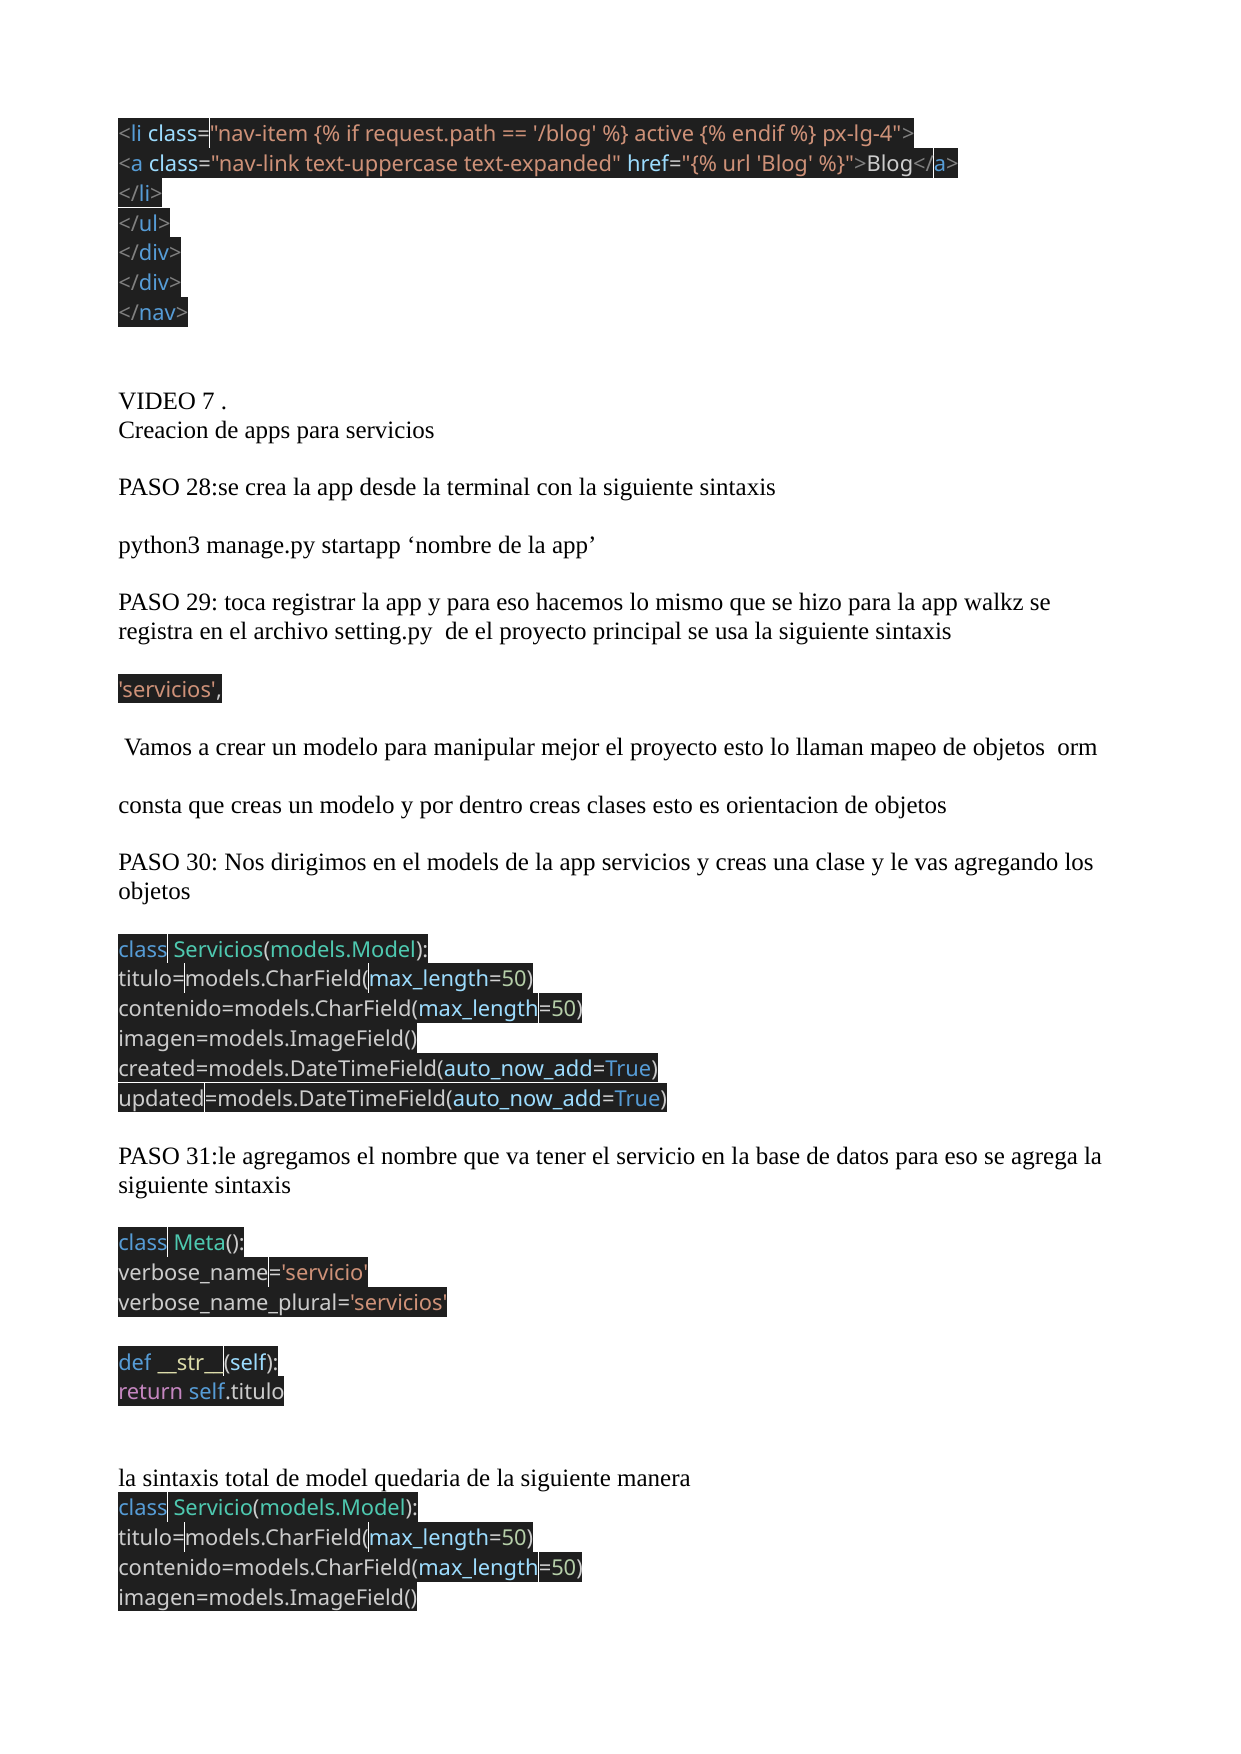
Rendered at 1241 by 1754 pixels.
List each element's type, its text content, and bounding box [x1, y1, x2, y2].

text VIDEO 7 . [118, 386, 1122, 415]
text contenido=models.CharField(max_length=50) [118, 993, 1122, 1023]
text verbose_name_plural='servicios' [118, 1287, 1122, 1317]
text PASO 30: Nos dirigimos en el models de la app servicios y creas una clase y le vas agregando los objetos [118, 847, 1122, 905]
text contenido=models.CharField(max_length=50) [118, 1552, 1122, 1582]
text def __str__(self): [118, 1346, 1122, 1376]
text </nav> [118, 297, 1122, 327]
text class Servicios(models.Model): [118, 933, 1122, 963]
text class Meta(): [118, 1227, 1122, 1257]
text Creacion de apps para servicios [118, 415, 1122, 444]
text </ul> [118, 207, 1122, 237]
text created=models.DateTimeField(auto_now_add=True) [118, 1053, 1122, 1082]
text </div> [118, 237, 1122, 267]
text PASO 29: toca registrar la app y para eso hacemos lo mismo que se hizo para la app walkz se registra en el archivo setting.py de el proyecto principal se usa la siguiente sintaxis [118, 587, 1122, 645]
text PASO 28:se crea la app desde la terminal con la siguiente sintaxis [118, 472, 1122, 501]
text la sintaxis total de model quedaria de la siguiente manera [118, 1463, 1122, 1492]
text <a class="nav-link text-uppercase text-expanded" href="{% url 'Blog' %}">Blog</a> [118, 148, 1122, 178]
text imagen=models.ImageField() [118, 1582, 1122, 1611]
text titulo=models.CharField(max_length=50) [118, 1522, 1122, 1552]
text updated=models.DateTimeField(auto_now_add=True) [118, 1082, 1122, 1112]
text return self.titulo [118, 1376, 1122, 1406]
text consta que creas un modelo y por dentro creas clases esto es orientacion de objetos [118, 790, 1122, 818]
text titulo=models.CharField(max_length=50) [118, 963, 1122, 993]
text 'servicios', [118, 674, 1122, 703]
text class Servicio(models.Model): [118, 1492, 1122, 1522]
text imagen=models.ImageField() [118, 1023, 1122, 1053]
text </div> [118, 267, 1122, 297]
text Vamos a crear un modelo para manipular mejor el proyecto esto lo llaman mapeo de objetos orm [118, 732, 1122, 761]
text python3 manage.py startapp ‘nombre de la app’ [118, 530, 1122, 559]
text </li> [118, 178, 1122, 207]
text PASO 31:le agregamos el nombre que va tener el servicio en la base de datos para eso se agrega la siguiente sintaxis [118, 1141, 1122, 1198]
text verbose_name='servicio' [118, 1257, 1122, 1287]
text <li class="nav-item {% if request.path == '/blog' %} active {% endif %} px-lg-4"> [118, 118, 1122, 148]
